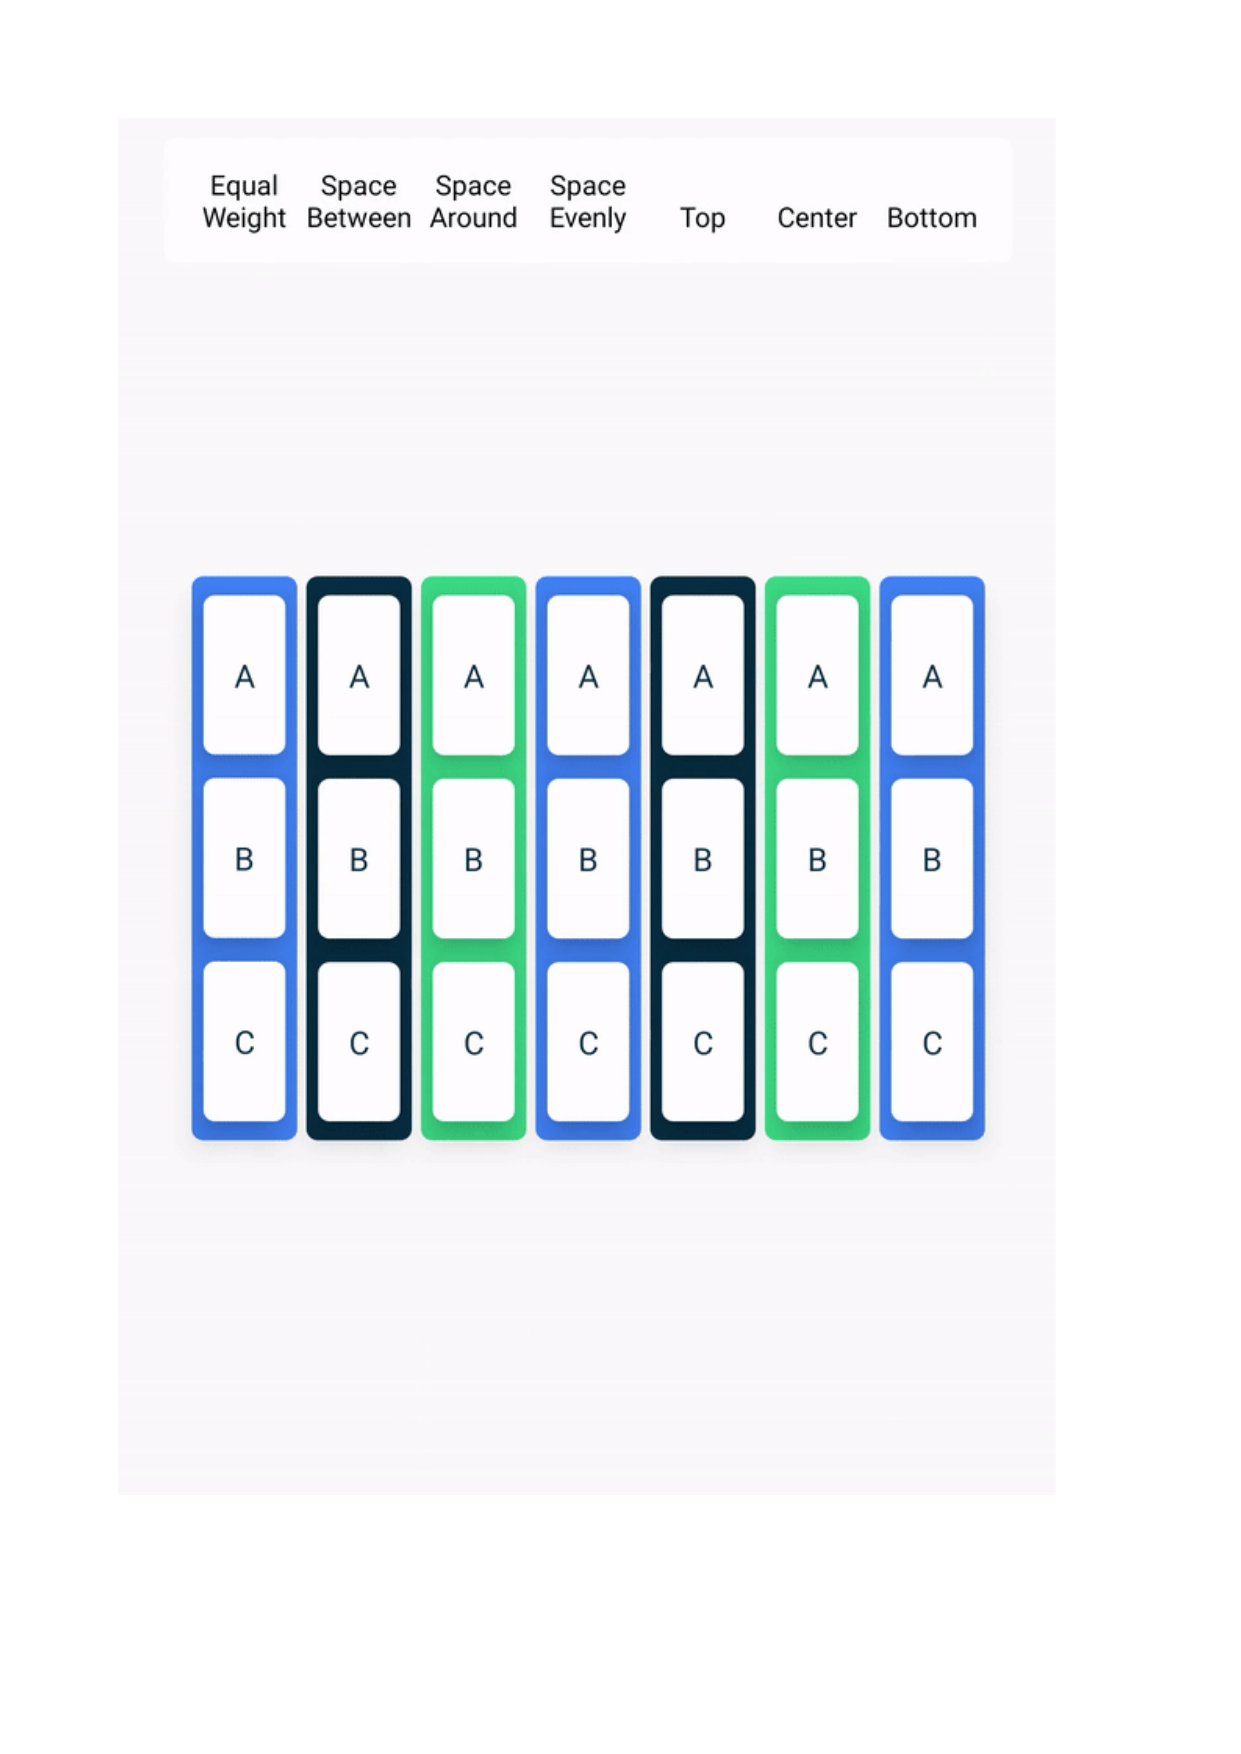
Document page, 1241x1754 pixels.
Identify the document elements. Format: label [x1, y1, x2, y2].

picture [118, 118, 1056, 1495]
